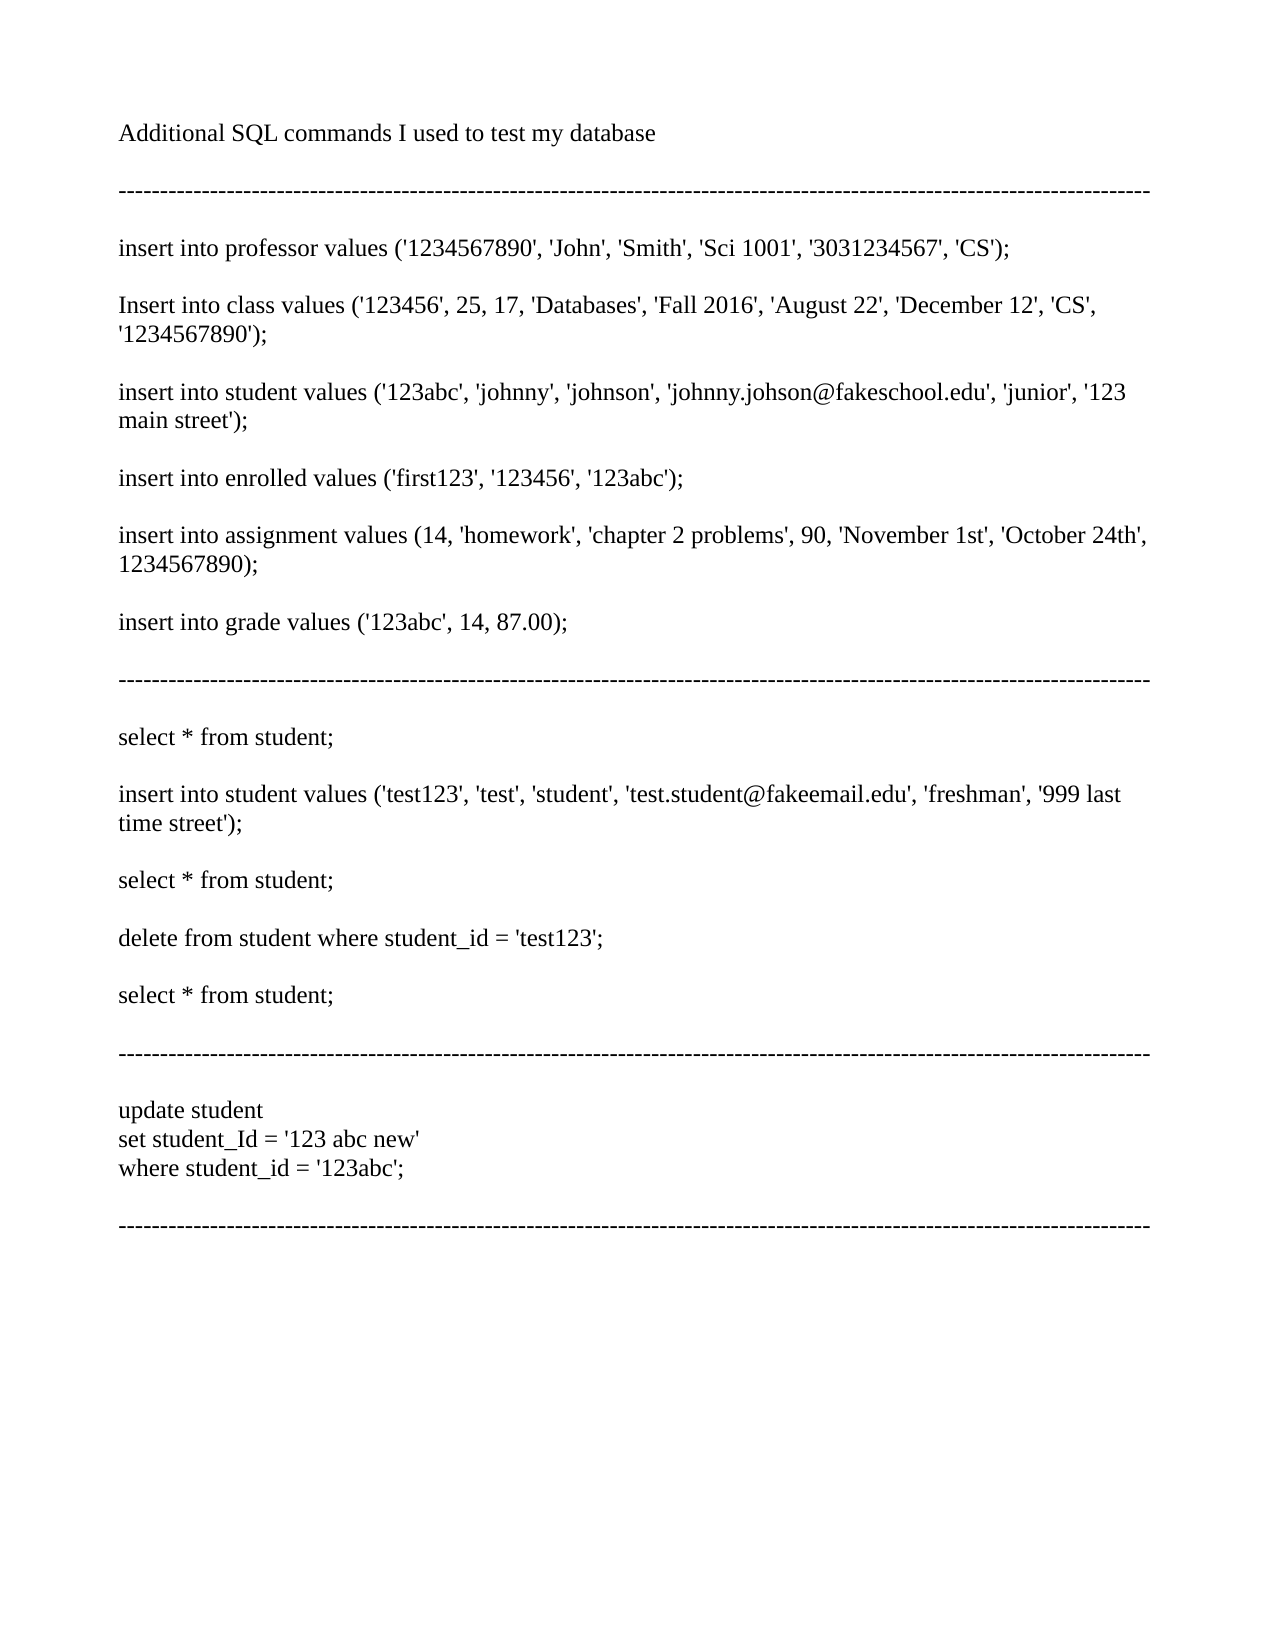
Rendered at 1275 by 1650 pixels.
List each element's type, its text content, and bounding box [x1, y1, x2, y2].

text time street'); [118, 808, 1157, 837]
text select * from student; [118, 981, 1157, 1009]
text insert into assignment values (14, 'homework', 'chapter 2 problems', 90, 'November 1st', 'October 24th', 1234567890); [118, 521, 1157, 578]
text insert into student values ('123abc', 'johnny', 'johnson', 'johnny.johson@fakeschool.edu', 'junior', '123 main street'); [118, 377, 1157, 434]
text Additional SQL commands I used to test my database [118, 118, 1157, 147]
text ---------------------------------------------------------------------------------------------------------------------------- [118, 664, 1157, 693]
text update student set student_Id = '123 abc new' where student_id = '123abc'; [118, 1096, 1157, 1182]
text delete from student where student_id = 'test123'; [118, 923, 1157, 952]
text insert into enrolled values ('first123', '123456', '123abc'); [118, 463, 1157, 492]
text insert into grade values ('123abc', 14, 87.00); [118, 607, 1157, 636]
text select * from student; [118, 722, 1157, 751]
text insert into professor values ('1234567890', 'John', 'Smith', 'Sci 1001', '3031234567', 'CS'); Insert into class values ('123456', 25, 17, 'Databases', 'Fall 2016', 'August 22', 'December 12', 'CS', '1234567890'); [118, 233, 1157, 377]
text insert into student values ('test123', 'test', 'student', 'test.student@fakeemail.edu', 'freshman', '999 last [118, 779, 1157, 808]
text ---------------------------------------------------------------------------------------------------------------------------- [118, 1211, 1157, 1239]
text ---------------------------------------------------------------------------------------------------------------------------- [118, 1038, 1157, 1067]
text select * from student; [118, 866, 1157, 894]
text ---------------------------------------------------------------------------------------------------------------------------- [118, 176, 1157, 204]
